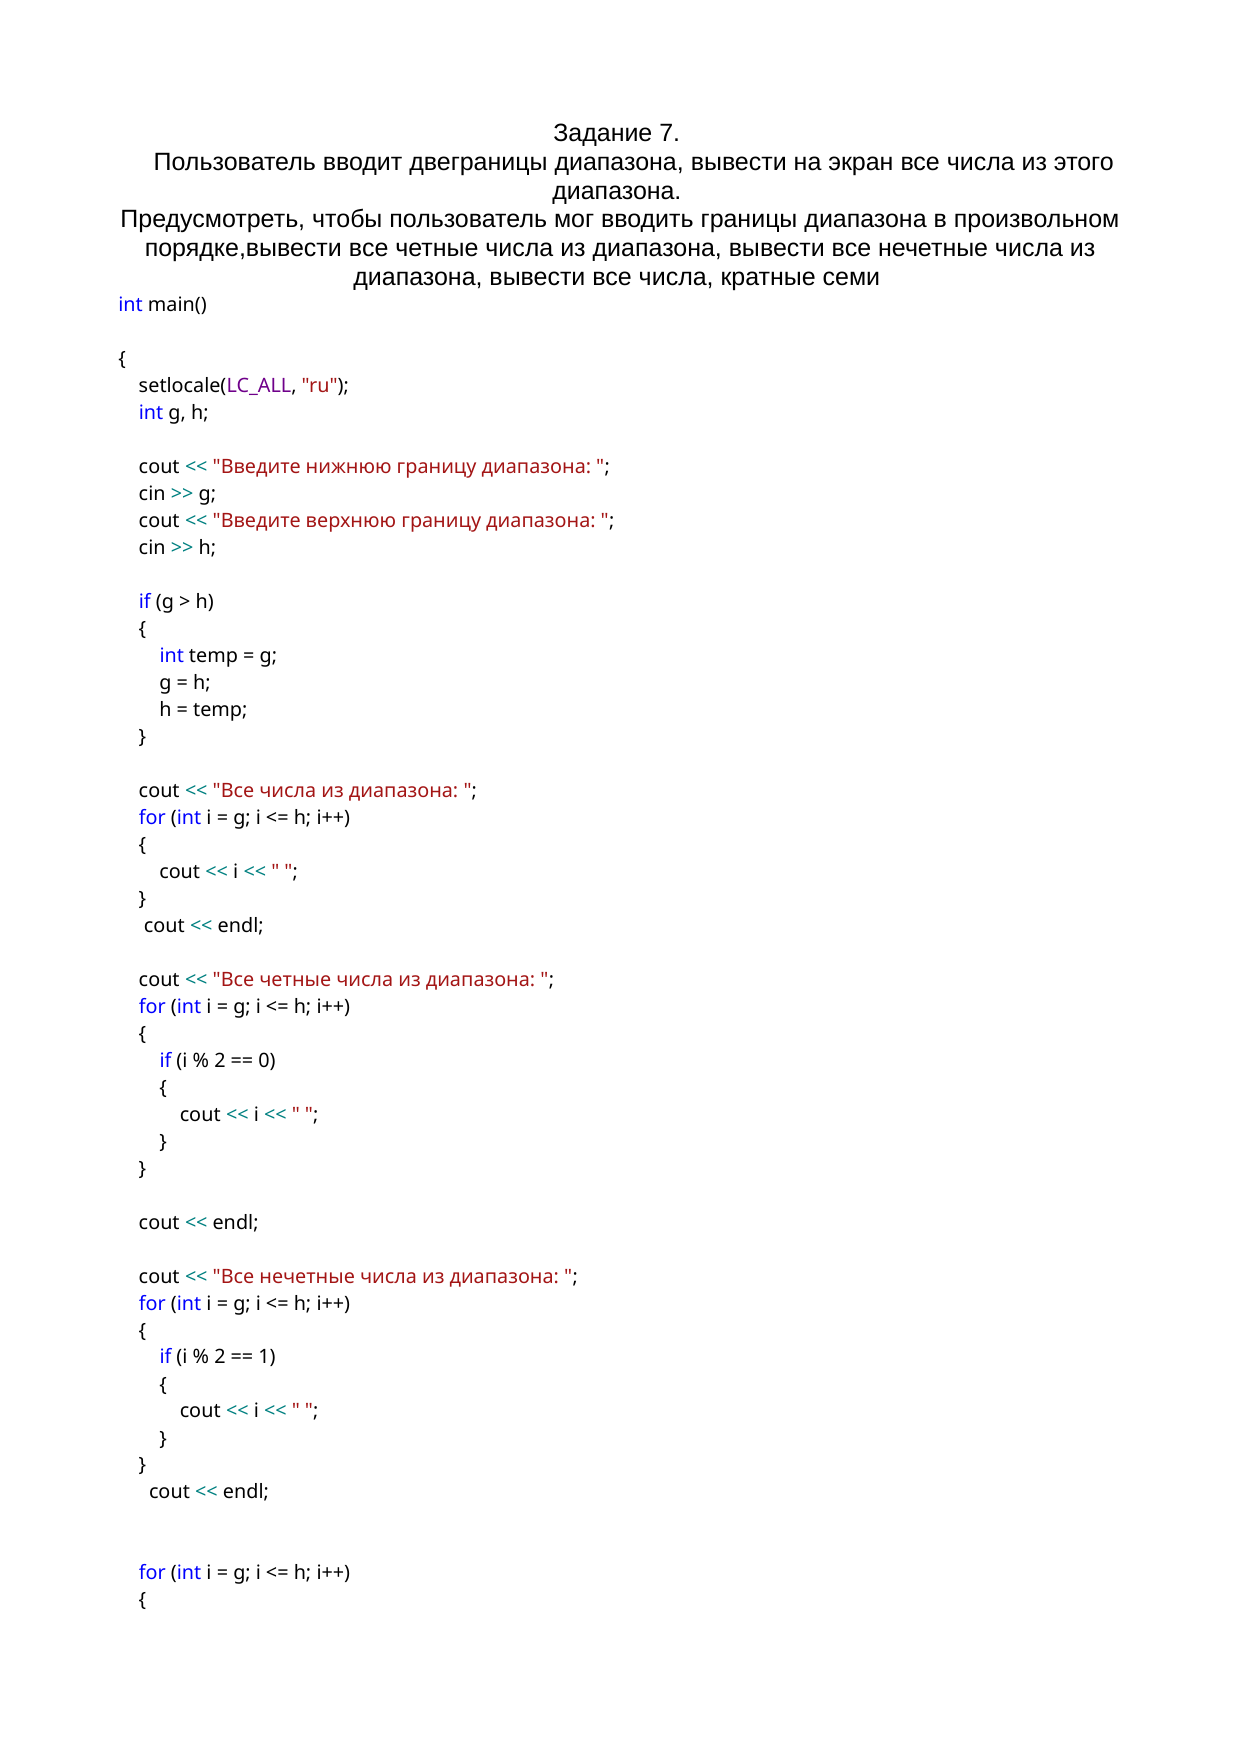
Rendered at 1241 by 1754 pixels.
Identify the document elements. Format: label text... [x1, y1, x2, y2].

text { [118, 1586, 1122, 1613]
text setlocale(LC_ALL, "ru"); [118, 372, 1122, 398]
text for (int i = g; i <= h; i++) [118, 1559, 1122, 1586]
text { [118, 1019, 1122, 1046]
text } [118, 884, 1122, 911]
text cin >> g; [118, 479, 1122, 506]
text { [118, 1073, 1122, 1100]
text } [118, 1154, 1122, 1181]
text cout << i << " "; [118, 1100, 1122, 1127]
text cout << "Все нечетные числа из диапазона: "; [118, 1262, 1122, 1289]
text cout << "Все числа из диапазона: "; [118, 776, 1122, 803]
text cout << "Все четные числа из диапазона: "; [118, 965, 1122, 992]
text Задание 7. [118, 118, 1122, 147]
text cout << endl; [118, 911, 1122, 938]
text int main() [118, 291, 1122, 318]
text cout << i << " "; [118, 857, 1122, 884]
text for (int i = g; i <= h; i++) [118, 803, 1122, 830]
text int g, h; [118, 398, 1122, 426]
text h = temp; [118, 695, 1122, 722]
text Предусмотреть, чтобы пользователь мог вводить границы диапазона в произвольном порядке,вывести все четные числа из диапазона, вывести все нечетные числа из диапазона, вывести все числа, кратные семи [118, 204, 1122, 291]
text cout << "Введите верхнюю границу диапазона: "; [118, 506, 1122, 533]
text g = h; [118, 668, 1122, 695]
text int temp = g; [118, 641, 1122, 668]
text cin >> h; [118, 533, 1122, 560]
text for (int i = g; i <= h; i++) [118, 1289, 1122, 1316]
text } [118, 1451, 1122, 1478]
text { [118, 1316, 1122, 1343]
text cout << i << " "; [118, 1397, 1122, 1424]
text { [118, 614, 1122, 641]
text if (i % 2 == 0) [118, 1046, 1122, 1073]
text cout << endl; [118, 1208, 1122, 1235]
text cout << "Введите нижнюю границу диапазона: "; [118, 452, 1122, 479]
text } [118, 722, 1122, 749]
text { [118, 1370, 1122, 1397]
text for (int i = g; i <= h; i++) [118, 992, 1122, 1019]
text if (g > h) [118, 587, 1122, 614]
text } [118, 1424, 1122, 1451]
text if (i % 2 == 1) [118, 1343, 1122, 1370]
text { [118, 830, 1122, 857]
text cout << endl; [118, 1478, 1122, 1505]
text } [118, 1127, 1122, 1154]
text { [118, 344, 1122, 372]
text Пользователь вводит двеграницы диапазона, вывести на экран все числа из этого диапазона. [118, 147, 1122, 204]
